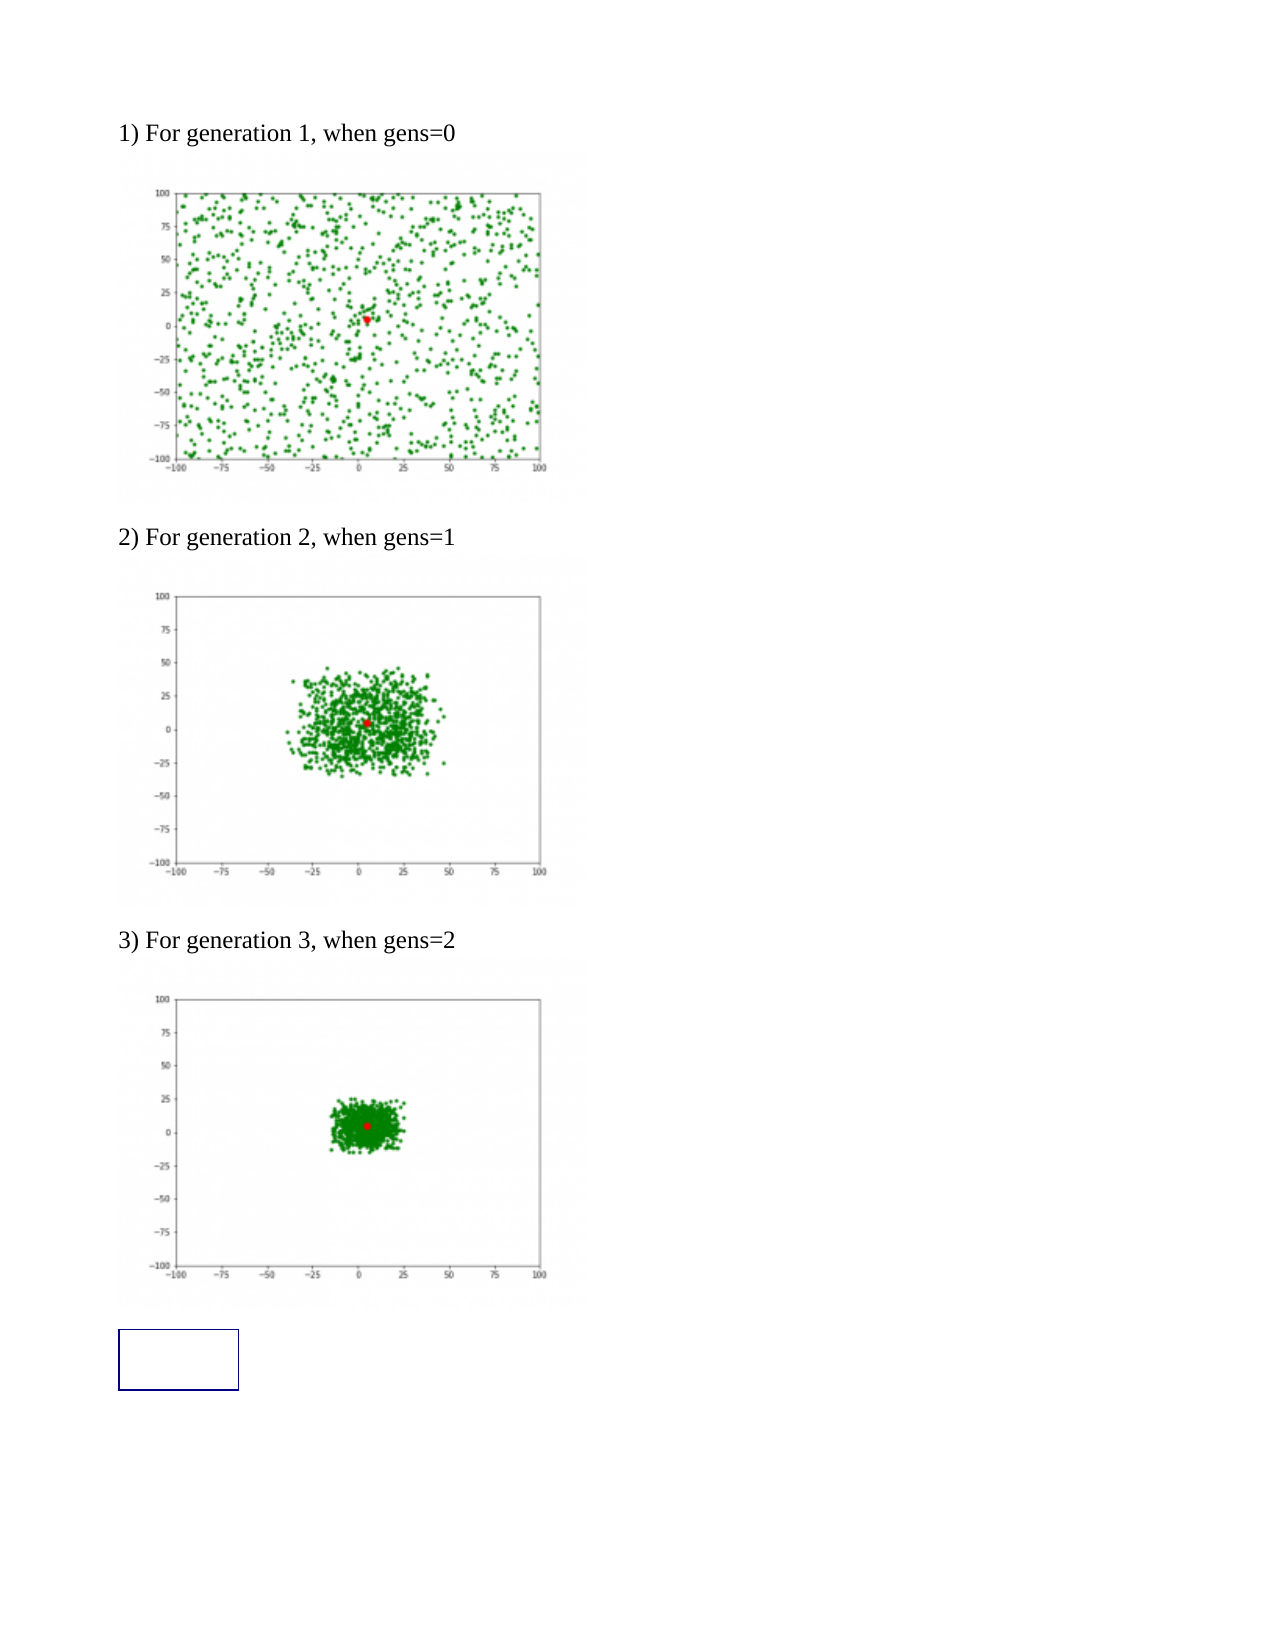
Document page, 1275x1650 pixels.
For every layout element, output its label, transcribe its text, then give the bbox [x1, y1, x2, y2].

picture [118, 151, 587, 503]
picture [118, 554, 587, 907]
text 2) For generation 2, when gens=1 [118, 522, 1157, 906]
text 1) For generation 1, when gens=0 [118, 118, 1157, 503]
picture [118, 958, 587, 1310]
text 3) For generation 3, when gens=2 [118, 925, 1157, 1309]
